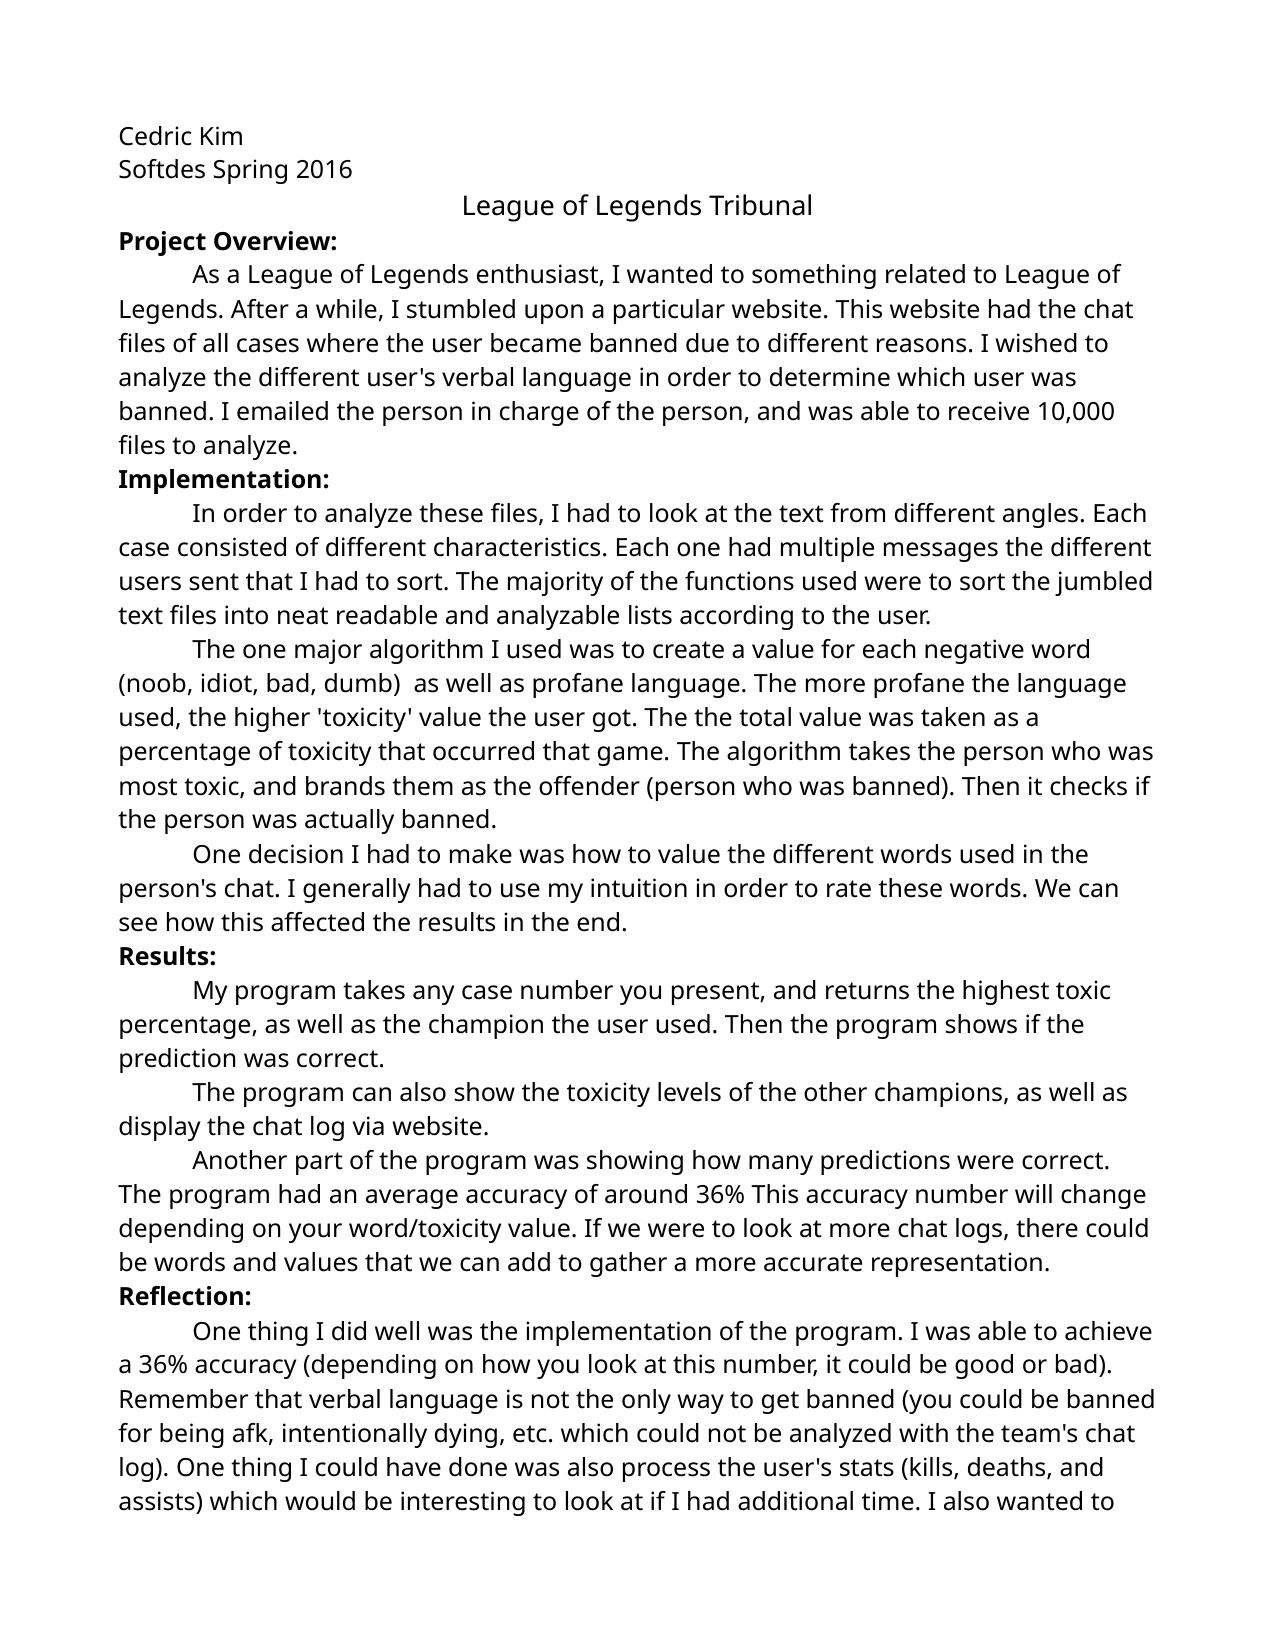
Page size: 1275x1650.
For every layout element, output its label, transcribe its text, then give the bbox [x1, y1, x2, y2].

text One thing I did well was the implementation of the program. I was able to achieve a 36% accuracy (depending on how you look at this number, it could be good or bad). Remember that verbal language is not the only way to get banned (you could be banned for being afk, intentionally dying, etc. which could not be analyzed with the team's chat log). One thing I could have done was also process the user's stats (kills, deaths, and assists) which would be interesting to look at if I had additional time. I also wanted to [118, 1313, 1157, 1517]
text In order to analyze these files, I had to look at the text from different angles. Each case consisted of different characteristics. Each one had multiple messages the different users sent that I had to sort. The majority of the functions used were to sort the jumbled text files into neat readable and analyzable lists according to the user. [118, 496, 1157, 632]
text One decision I had to make was how to value the different words used in the person's chat. I generally had to use my intuition in order to rate these words. We can see how this affected the results in the end. [118, 836, 1157, 938]
text Project Overview: [118, 223, 1157, 257]
text My program takes any case number you present, and returns the highest toxic percentage, as well as the champion the user used. Then the program shows if the prediction was correct. [118, 972, 1157, 1075]
text As a League of Legends enthusiast, I wanted to something related to League of Legends. After a while, I stumbled upon a particular website. This website had the chat files of all cases where the user became banned due to different reasons. I wished to analyze the different user's verbal language in order to determine which user was banned. I emailed the person in charge of the person, and was able to receive 10,000 files to analyze. [118, 257, 1157, 462]
text Results: [118, 938, 1157, 972]
text The program can also show the toxicity levels of the other champions, as well as display the chat log via website. [118, 1075, 1157, 1143]
text Softdes Spring 2016 [118, 152, 1157, 186]
text Another part of the program was showing how many predictions were correct. The program had an average accuracy of around 36% This accuracy number will change depending on your word/toxicity value. If we were to look at more chat logs, there could be words and values that we can add to gather a more accurate representation. [118, 1143, 1157, 1279]
text Implementation: [118, 462, 1157, 496]
text The one major algorithm I used was to create a value for each negative word (noob, idiot, bad, dumb) as well as profane language. The more profane the language used, the higher 'toxicity' value the user got. The the total value was taken as a percentage of toxicity that occurred that game. The algorithm takes the person who was most toxic, and brands them as the offender (person who was banned). Then it checks if the person was actually banned. [118, 632, 1157, 836]
text Reflection: [118, 1279, 1157, 1313]
text League of Legends Tribunal [118, 186, 1157, 223]
text Cedric Kim [118, 118, 1157, 152]
